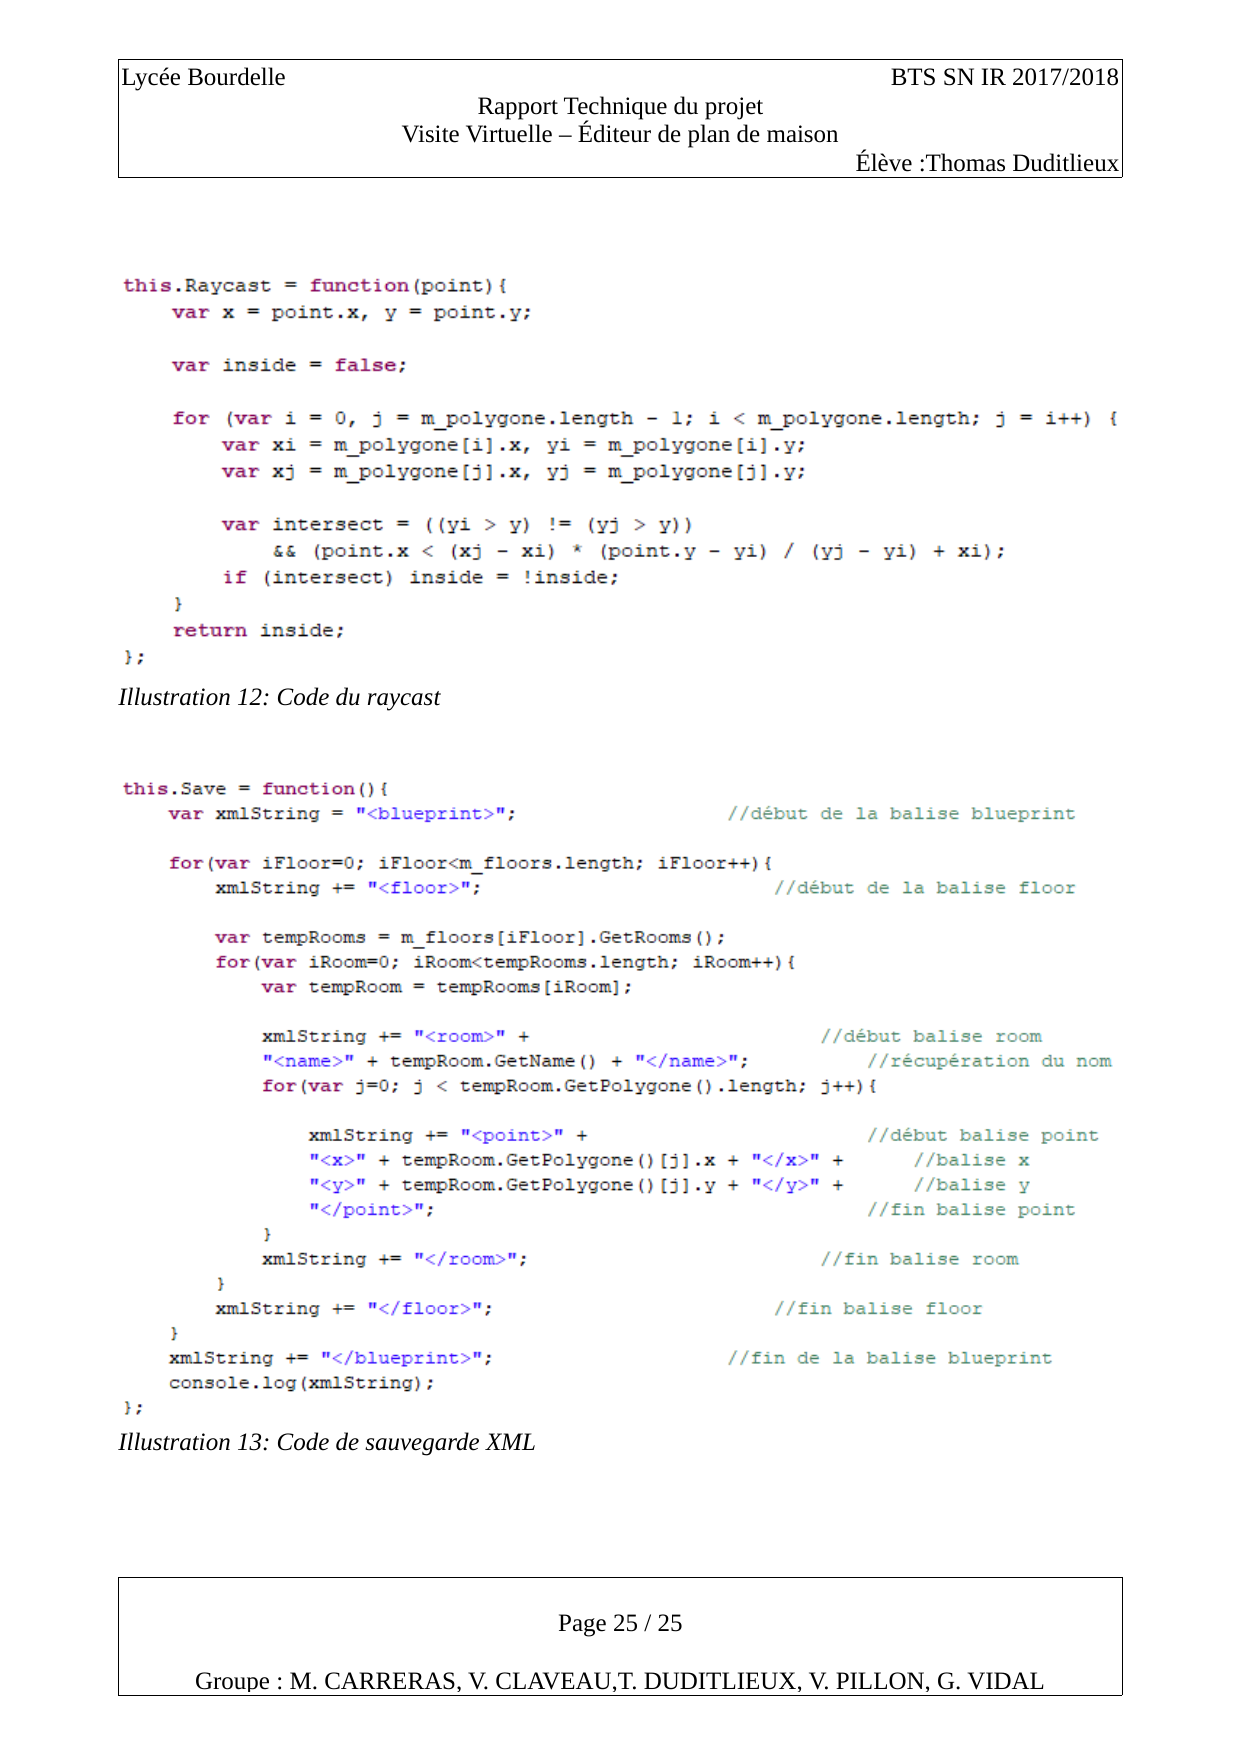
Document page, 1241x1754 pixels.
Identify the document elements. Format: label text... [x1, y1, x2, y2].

picture [118, 273, 1123, 674]
text Illustration 13: Code de sauvegarde XML [118, 1422, 1122, 1456]
picture [118, 781, 1123, 1422]
text Illustration 12: Code du raycast [118, 674, 1122, 711]
